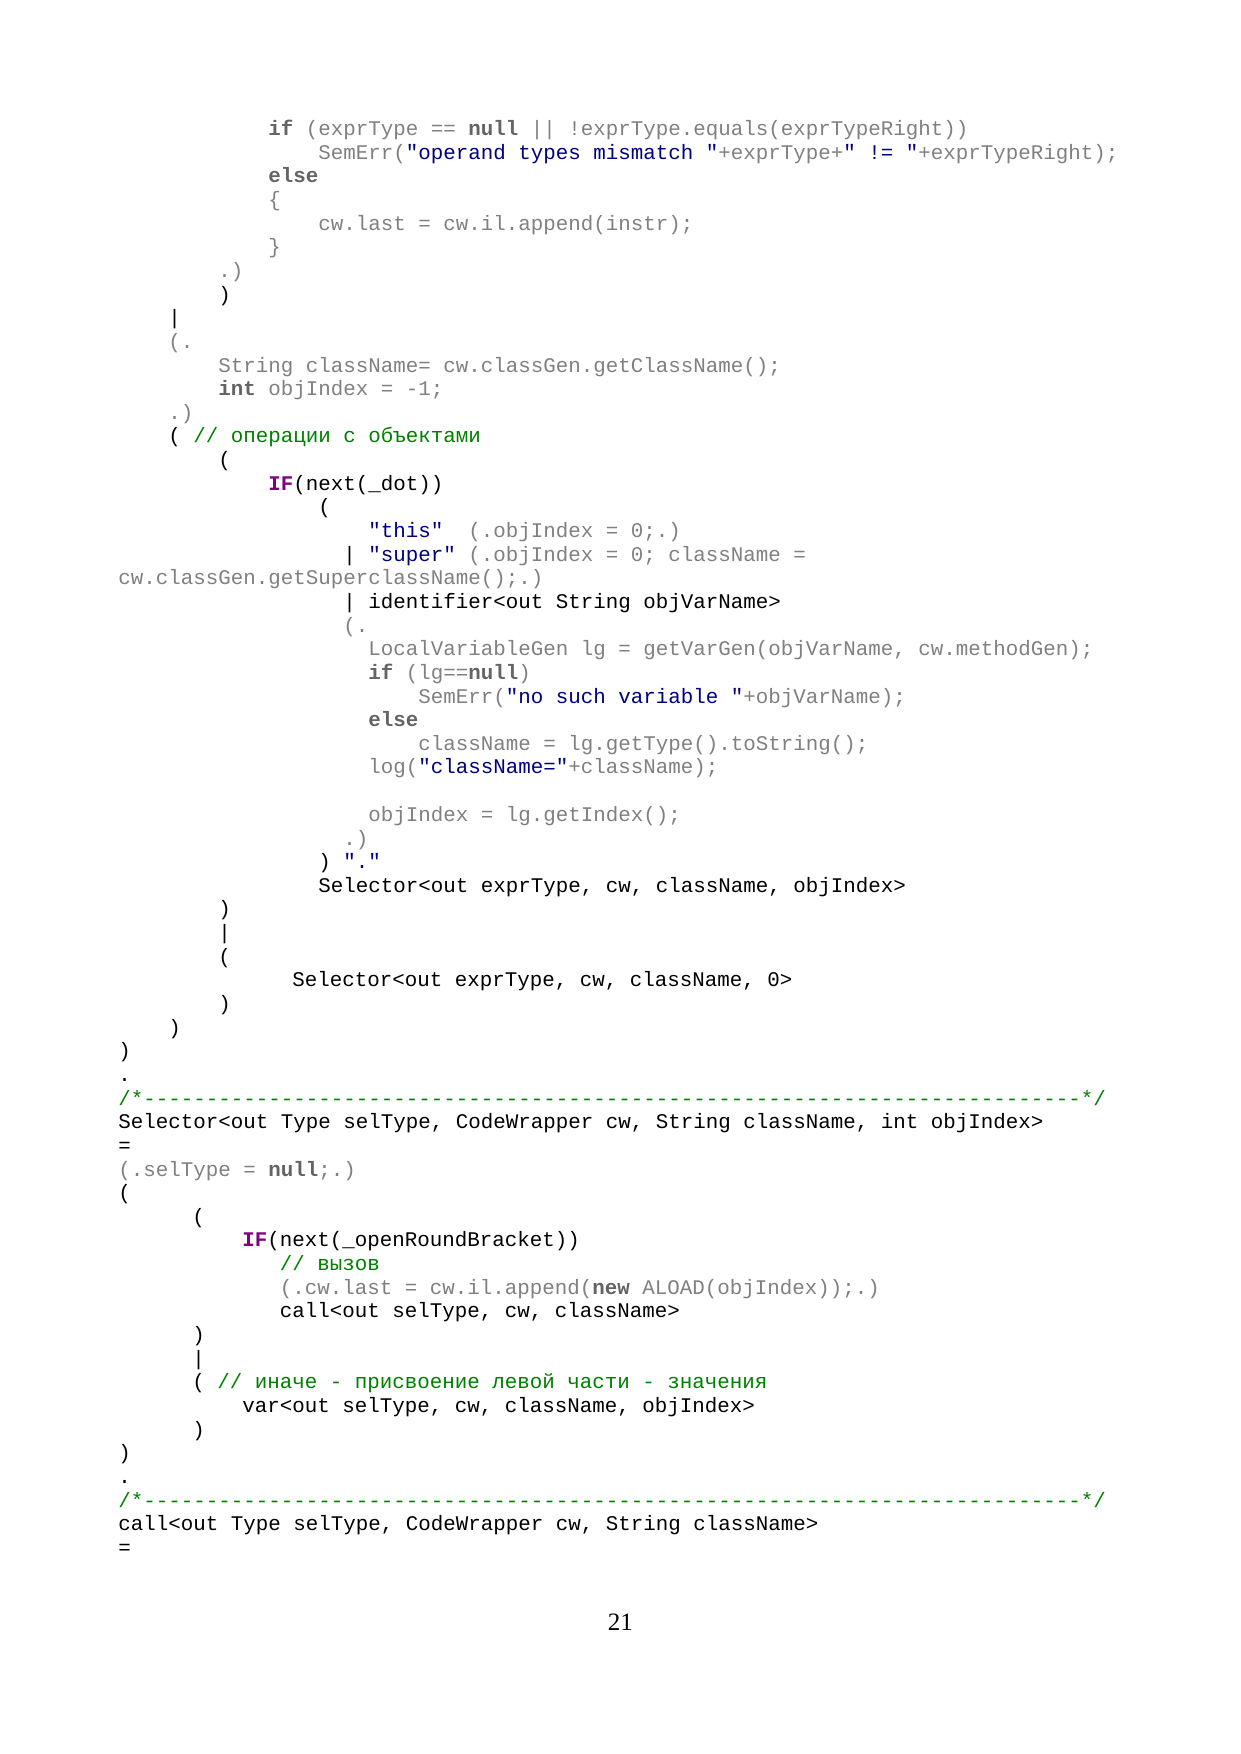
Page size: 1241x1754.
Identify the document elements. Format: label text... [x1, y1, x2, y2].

text { [118, 189, 1122, 213]
text "this" (.objIndex = 0;.) [118, 520, 1122, 544]
text var<out selType, cw, className, objIndex> [118, 1395, 1122, 1419]
text ) [118, 1442, 1122, 1466]
text objIndex = lg.getIndex(); [118, 804, 1122, 827]
text className = lg.getType().toString(); [118, 733, 1122, 757]
text if (exprType == null || !exprType.equals(exprTypeRight)) [118, 118, 1122, 142]
text LocalVariableGen lg = getVarGen(objVarName, cw.methodGen); [118, 638, 1122, 662]
text ) [118, 284, 1122, 307]
text call<out Type selType, CodeWrapper cw, String className> [118, 1513, 1122, 1537]
text .) [118, 827, 1122, 851]
text SemErr("operand types mismatch "+exprType+" != "+exprTypeRight); [118, 142, 1122, 165]
text ) [118, 898, 1122, 922]
text ( // иначе - присвоение левой части - значения [118, 1371, 1122, 1395]
text ) [118, 1040, 1122, 1064]
text cw.last = cw.il.append(instr); [118, 213, 1122, 236]
text ( [118, 1206, 1122, 1229]
text | "super" (.objIndex = 0; className = cw.classGen.getSuperclassName();.) [118, 544, 1122, 591]
text (. [118, 615, 1122, 638]
text . [118, 1064, 1122, 1088]
text String className= cw.classGen.getClassName(); [118, 354, 1122, 378]
text ( [118, 496, 1122, 520]
text = [118, 1135, 1122, 1158]
text call<out selType, cw, className> [118, 1300, 1122, 1324]
text SemErr("no such variable "+objVarName); [118, 686, 1122, 709]
text (.selType = null;.) [118, 1158, 1122, 1182]
text IF(next(_dot)) [118, 473, 1122, 496]
text ) "." [118, 851, 1122, 875]
text int objIndex = -1; [118, 378, 1122, 402]
text | [118, 307, 1122, 331]
text else [118, 709, 1122, 733]
text Selector<out exprType, cw, className, 0> [118, 969, 1122, 993]
text ) [118, 1017, 1122, 1040]
text log("className="+className); [118, 757, 1122, 780]
text if (lg==null) [118, 662, 1122, 686]
text = [118, 1537, 1122, 1561]
text ( [118, 449, 1122, 473]
text ) [118, 1419, 1122, 1442]
text /*---------------------------------------------------------------------------*/ [118, 1088, 1122, 1111]
text (.cw.last = cw.il.append(new ALOAD(objIndex));.) [118, 1277, 1122, 1300]
text IF(next(_openRoundBracket)) [118, 1229, 1122, 1253]
text | identifier<out String objVarName> [118, 591, 1122, 615]
text ( [118, 946, 1122, 969]
text Selector<out Type selType, CodeWrapper cw, String className, int objIndex> [118, 1111, 1122, 1135]
text /*---------------------------------------------------------------------------*/ [118, 1489, 1122, 1513]
text .) [118, 260, 1122, 284]
text | [118, 922, 1122, 946]
text ) [118, 1324, 1122, 1348]
text Selector<out exprType, cw, className, objIndex> [118, 875, 1122, 898]
text ( [118, 1182, 1122, 1206]
text | [118, 1348, 1122, 1371]
text (. [118, 331, 1122, 354]
text else [118, 165, 1122, 189]
text .) [118, 402, 1122, 426]
text ( // операции с объектами [118, 426, 1122, 449]
text // вызов [118, 1253, 1122, 1277]
text ) [118, 993, 1122, 1017]
text } [118, 236, 1122, 260]
text . [118, 1466, 1122, 1489]
